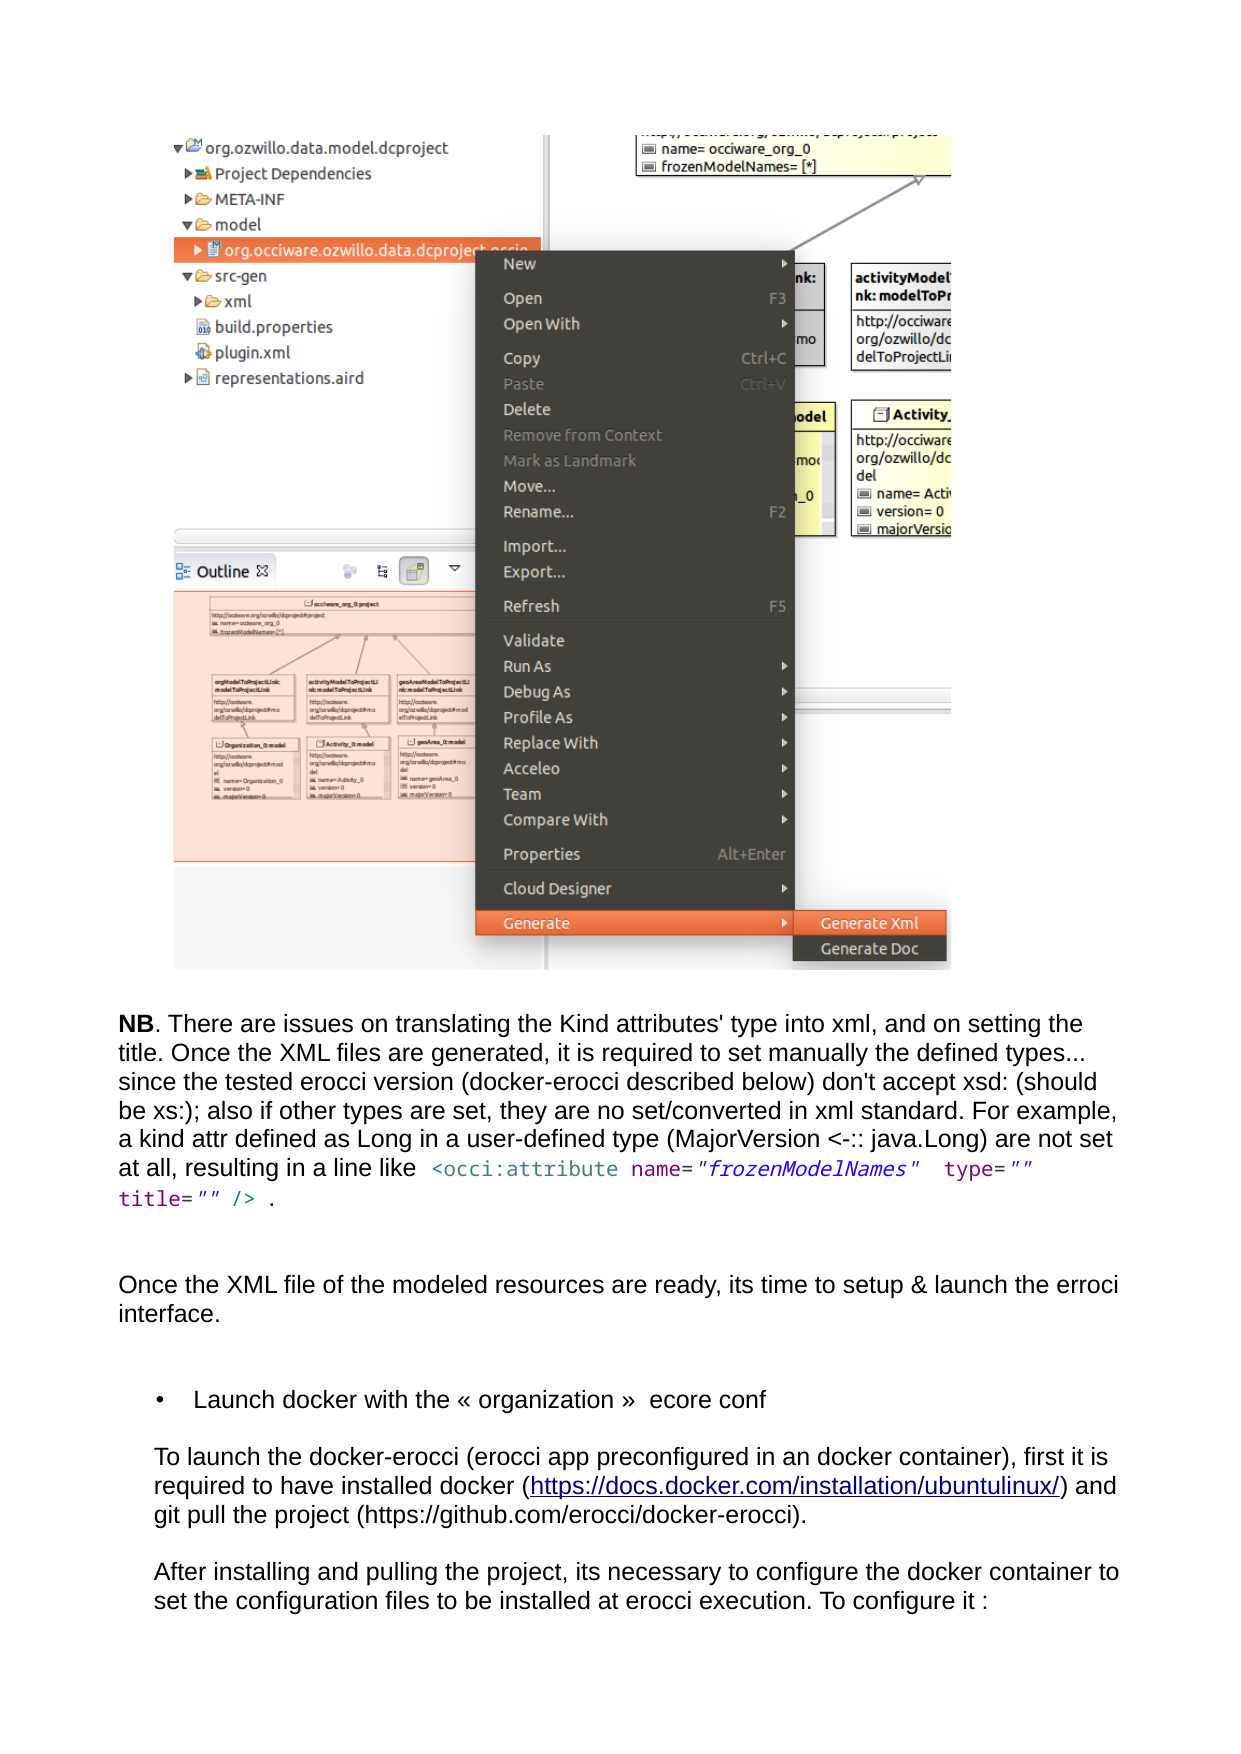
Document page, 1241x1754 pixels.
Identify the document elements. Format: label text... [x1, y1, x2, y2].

text After installing and pulling the project, its necessary to configure the docker container to set the configuration files to be installed at erocci execution. To configure it : [153, 1557, 1122, 1615]
text Once the XML file of the modeled resources are ready, its time to setup & launch the erroci interface. [118, 1270, 1122, 1327]
text NB. There are issues on translating the Kind attributes' type into xml, and on setting the title. Once the XML files are generated, it is required to set manually the defined types... since the tested erocci version (docker-erocci described below) don't accept xsd: (should be xs:); also if other types are set, they are no set/converted in xml standard. For example, a kind attr defined as Long in a user-defined type (MajorVersion <-:: java.Long) are not set at all, resulting in a line like <occi:attribute name="frozenModelNames" type="" title="" /> . [118, 1009, 1122, 1212]
picture [173, 135, 952, 970]
text To launch the docker-erocci (erocci app preconfigured in an docker container), first it is required to have installed docker (https://docs.docker.com/installation/ubuntulinux/) and git pull the project (https://github.com/erocci/docker-erocci). [153, 1442, 1122, 1529]
list Launch docker with the « organization » ecore conf [156, 1385, 1122, 1414]
